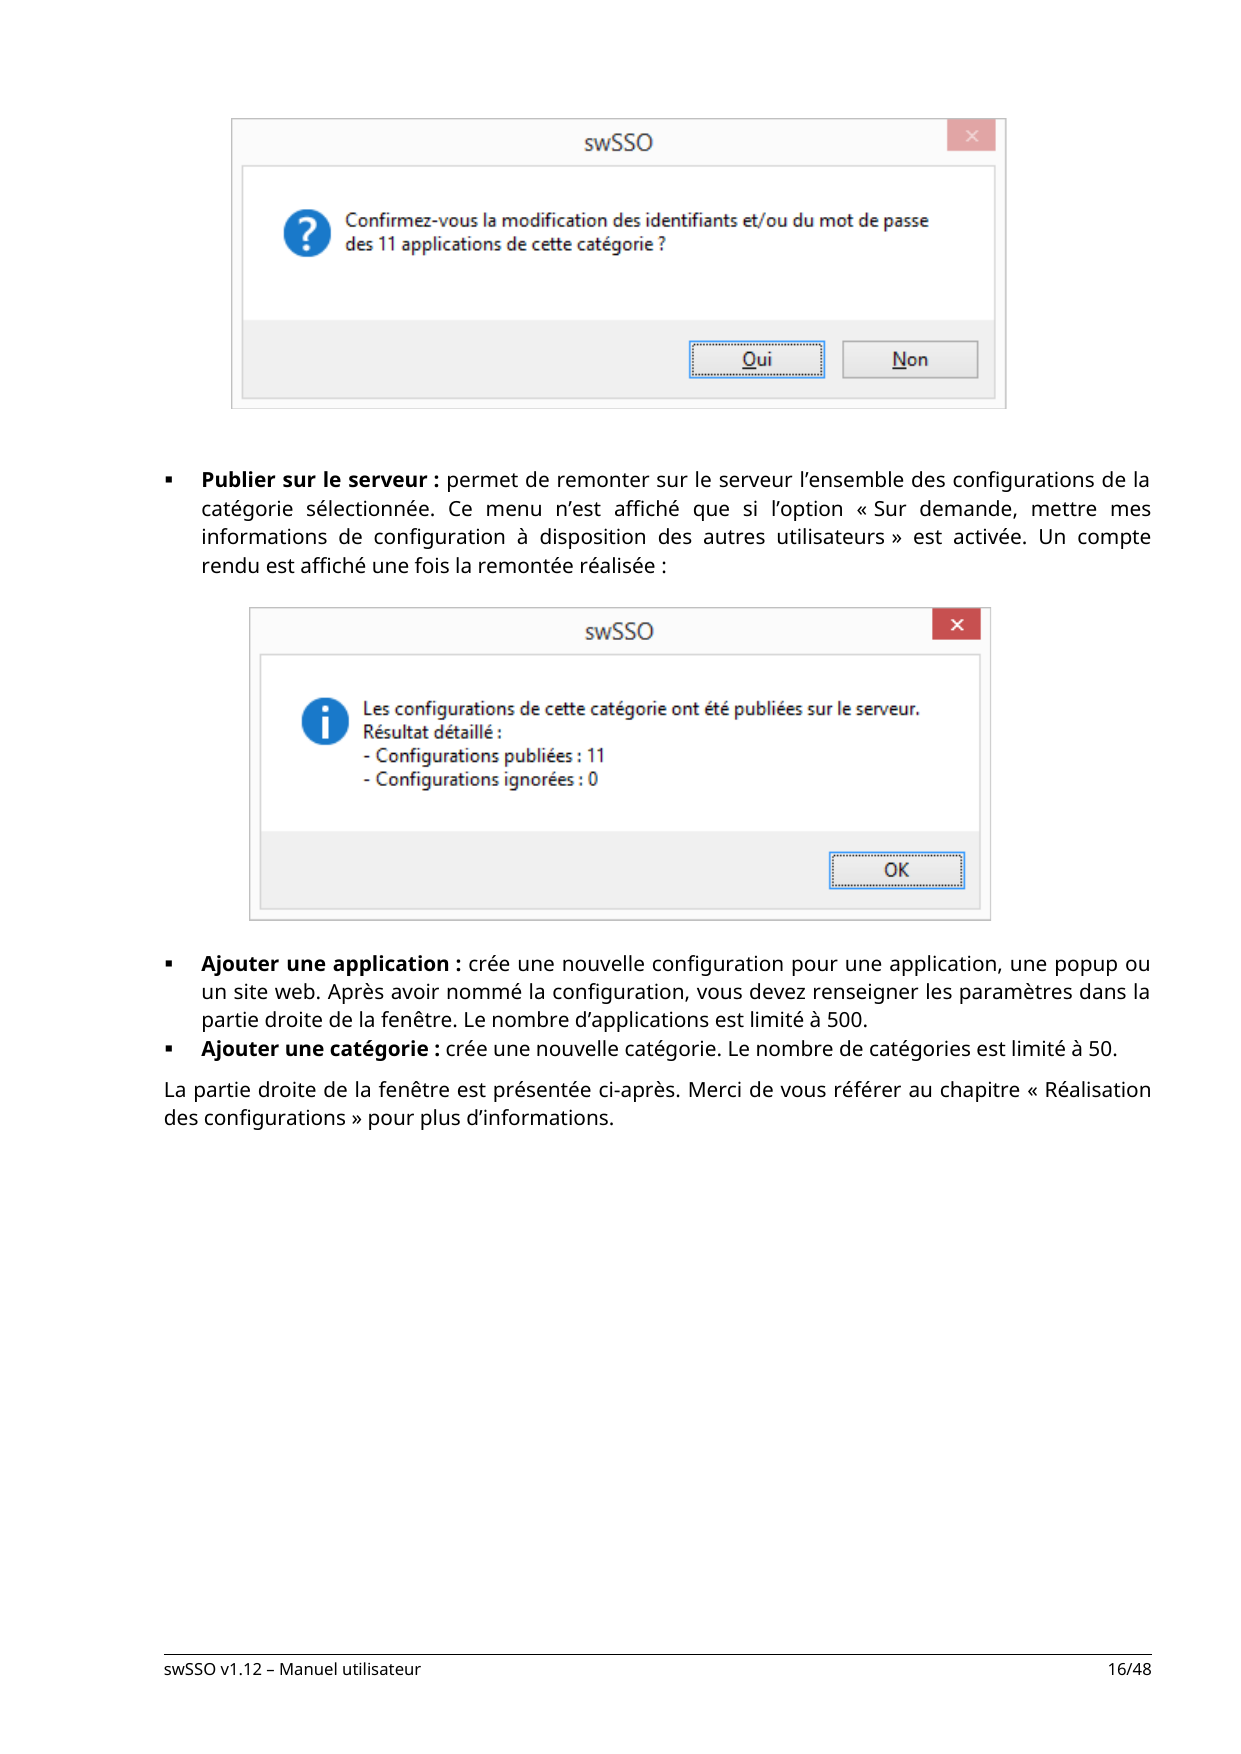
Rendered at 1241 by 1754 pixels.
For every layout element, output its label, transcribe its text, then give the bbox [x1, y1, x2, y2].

text La partie droite de la fenêtre est présentée ci-après. Merci de vous référer au chapitre « Réalisation des configurations » pour plus d’informations. [164, 1075, 1152, 1132]
list Publier sur le serveur : permet de remonter sur le serveur l’ensemble des configurations de la catégorie sélectionnée. Ce menu n’est affiché que si l’option « Sur demande, mettre mes informations de configuration à disposition des autres utilisateurs » est activée. Un compte rendu est affiché une fois la remontée réalisée : [164, 466, 1152, 579]
picture [249, 607, 992, 921]
list Ajouter une catégorie : crée une nouvelle catégorie. Le nombre de catégories est limité à 50. [164, 1034, 1152, 1062]
list Ajouter une application : crée une nouvelle configuration pour une application, une popup ou un site web. Après avoir nommé la configuration, vous devez renseigner les paramètres dans la partie droite de la fenêtre. Le nombre d’applications est limité à 500. [164, 949, 1152, 1034]
